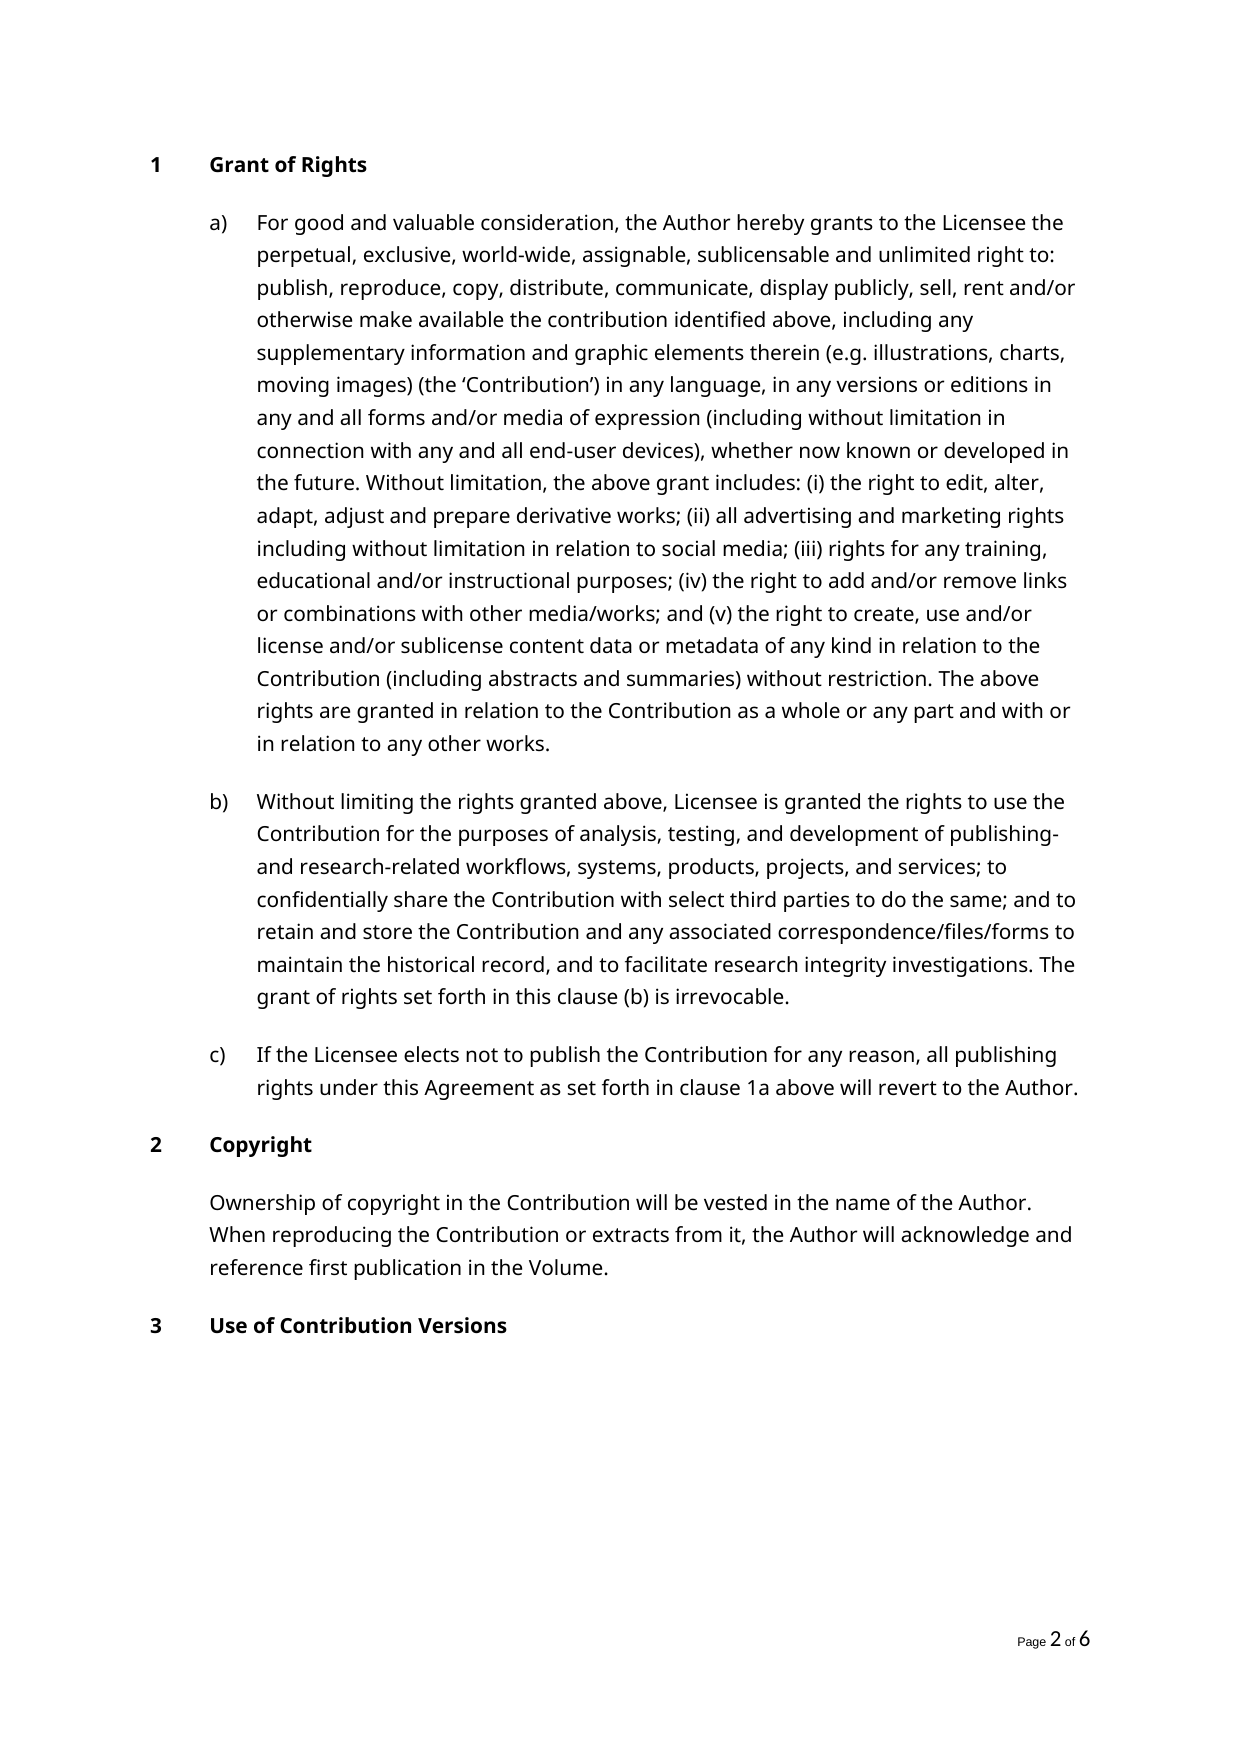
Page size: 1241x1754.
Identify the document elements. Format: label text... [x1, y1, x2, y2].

text Ownership of copyright in the Contribution will be vested in the name of the Author. When reproducing the Contribution or extracts from it, the Author will acknowledge and reference first publication in the Volume. [209, 1188, 1090, 1282]
list Grant of Rights [150, 150, 1090, 178]
list Use of Contribution Versions [150, 1311, 1090, 1339]
list Copyright [150, 1130, 1090, 1159]
list For good and valuable consideration, the Author hereby grants to the Licensee the perpetual, exclusive, world-wide, assignable, sublicensable and unlimited right to: publish, reproduce, copy, distribute, communicate, display publicly, sell, rent and/or otherwise make available the contribution identified above, including any supplementary information and graphic elements therein (e.g. illustrations, charts, moving images) (the ‘Contribution’) in any language, in any versions or editions in any and all forms and/or media of expression (including without limitation in connection with any and all end-user devices), whether now known or developed in the future. Without limitation, the above grant includes: (i) the right to edit, alter, adapt, adjust and prepare derivative works; (ii) all advertising and marketing rights including without limitation in relation to social media; (iii) rights for any training, educational and/or instructional purposes; (iv) the right to add and/or remove links or combinations with other media/works; and (v) the right to create, use and/or license and/or sublicense content data or metadata of any kind in relation to the Contribution (including abstracts and summaries) without restriction. The above rights are granted in relation to the Contribution as a whole or any part and with or in relation to any other works. [209, 208, 1090, 758]
list If the Licensee elects not to publish the Contribution for any reason, all publishing rights under this Agreement as set forth in clause 1a above will revert to the Author. [209, 1040, 1090, 1101]
list Without limiting the rights granted above, Licensee is granted the rights to use the Contribution for the purposes of analysis, testing, and development of publishing- and research-related workflows, systems, products, projects, and services; to confidentially share the Contribution with select third parties to do the same; and to retain and store the Contribution and any associated correspondence/files/forms to maintain the historical record, and to facilitate research integrity investigations. The grant of rights set forth in this clause (b) is irrevocable. [209, 787, 1090, 1011]
